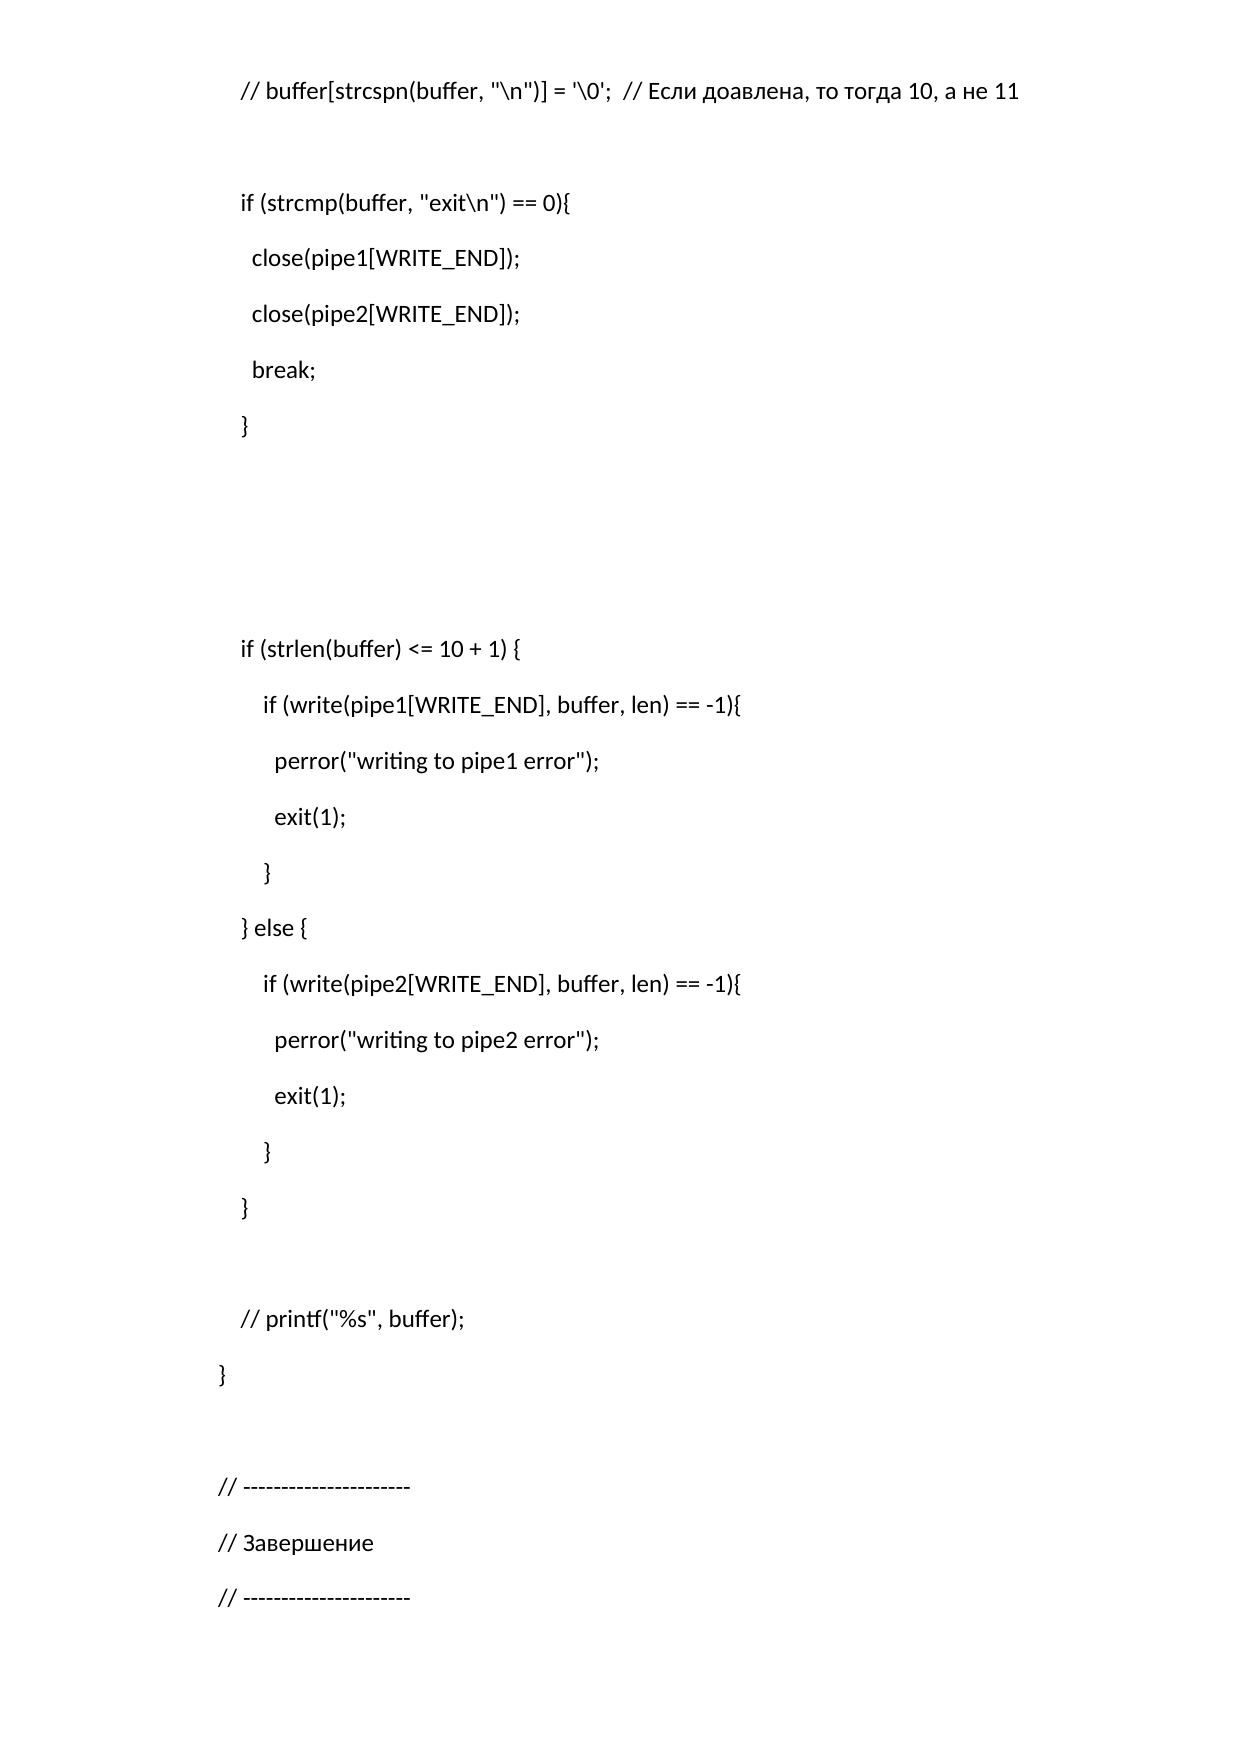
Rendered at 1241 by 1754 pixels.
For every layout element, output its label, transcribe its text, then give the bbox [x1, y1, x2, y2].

text close(pipe2[WRITE_END]); [150, 298, 1147, 329]
text } [150, 1359, 1147, 1390]
text exit(1); [150, 801, 1147, 831]
text } [150, 1136, 1147, 1166]
text close(pipe1[WRITE_END]); [150, 242, 1147, 273]
text // ---------------------- [150, 1582, 1147, 1613]
text perror("writing to pipe2 error"); [150, 1024, 1147, 1055]
text if (write(pipe1[WRITE_END], buffer, len) == -1){ [150, 689, 1147, 720]
text if (write(pipe2[WRITE_END], buffer, len) == -1){ [150, 968, 1147, 999]
text // printf("%s", buffer); [150, 1303, 1147, 1334]
text } else { [150, 912, 1147, 943]
text } [150, 857, 1147, 887]
text // ---------------------- [150, 1471, 1147, 1501]
text // buffer[strcspn(buffer, "\n")] = '\0'; // Если доавлена, то тогда 10, а не 11 [150, 75, 1147, 106]
text exit(1); [150, 1080, 1147, 1111]
text } [150, 1192, 1147, 1222]
text if (strlen(buffer) <= 10 + 1) { [150, 633, 1147, 664]
text if (strcmp(buffer, "exit\n") == 0){ [150, 187, 1147, 217]
text } [150, 410, 1147, 441]
text perror("writing to pipe1 error"); [150, 745, 1147, 776]
text break; [150, 354, 1147, 385]
text // Завершение [150, 1527, 1147, 1557]
